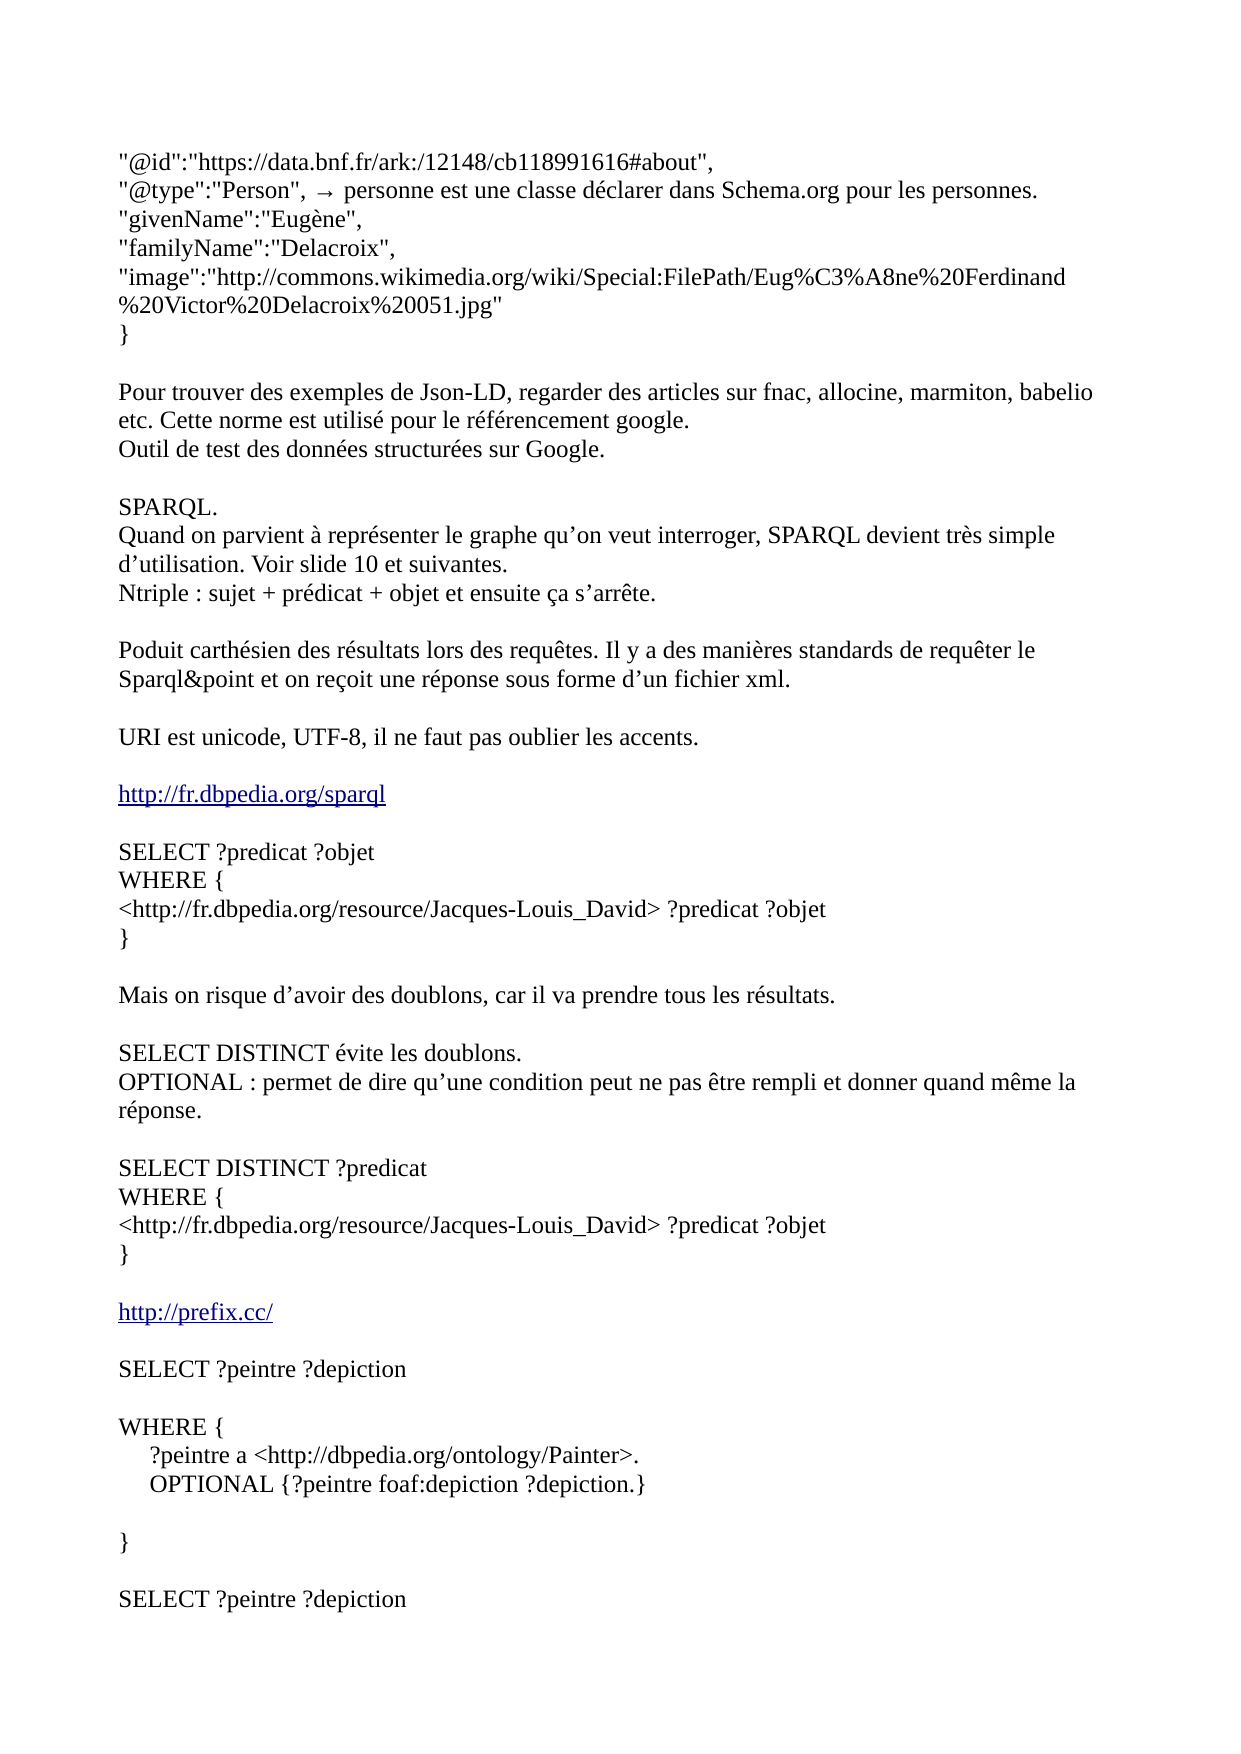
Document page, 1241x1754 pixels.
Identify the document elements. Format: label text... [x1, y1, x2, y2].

text SELECT ?peintre ?depiction [118, 1584, 1122, 1613]
text "familyName":"Delacroix", [118, 233, 1122, 262]
text OPTIONAL : permet de dire qu’une condition peut ne pas être rempli et donner quand même la réponse. [118, 1067, 1122, 1124]
text Outil de test des données structurées sur Google. [118, 434, 1122, 463]
text SELECT ?predicat ?objet [118, 837, 1122, 866]
text Quand on parvient à représenter le graphe qu’on veut interroger, SPARQL devient très simple d’utilisation. Voir slide 10 et suivantes. [118, 521, 1122, 578]
text SPARQL. [118, 492, 1122, 521]
text "givenName":"Eugène", [118, 204, 1122, 233]
text SELECT DISTINCT évite les doublons. [118, 1038, 1122, 1067]
text Poduit carthésien des résultats lors des requêtes. Il y a des manières standards de requêter le Sparql&point et on reçoit une réponse sous forme d’un fichier xml. [118, 636, 1122, 693]
text } [118, 319, 1122, 348]
text } [118, 1239, 1122, 1268]
text ?peintre a <http://dbpedia.org/ontology/Painter>. [118, 1441, 1122, 1469]
text WHERE { [118, 1412, 1122, 1441]
text <http://fr.dbpedia.org/resource/Jacques-Louis_David> ?predicat ?objet [118, 894, 1122, 923]
text "@id":"https://data.bnf.fr/ark:/12148/cb118991616#about", [118, 147, 1122, 176]
text <http://fr.dbpedia.org/resource/Jacques-Louis_David> ?predicat ?objet [118, 1211, 1122, 1239]
text URI est unicode, UTF-8, il ne faut pas oublier les accents. [118, 722, 1122, 751]
text WHERE { [118, 1182, 1122, 1211]
text "image":"http://commons.wikimedia.org/wiki/Special:FilePath/Eug%C3%A8ne%20Ferdinand%20Victor%20Delacroix%20051.jpg" [118, 262, 1122, 319]
text http://fr.dbpedia.org/sparql [118, 779, 1122, 808]
text } [118, 1527, 1122, 1556]
text SELECT ?peintre ?depiction [118, 1354, 1122, 1383]
text Ntriple : sujet + prédicat + objet et ensuite ça s’arrête. [118, 578, 1122, 607]
text Pour trouver des exemples de Json-LD, regarder des articles sur fnac, allocine, marmiton, babelio etc. Cette norme est utilisé pour le référencement google. [118, 377, 1122, 434]
text OPTIONAL {?peintre foaf:depiction ?depiction.} [118, 1469, 1122, 1498]
text } [118, 923, 1122, 952]
text http://prefix.cc/ [118, 1297, 1122, 1326]
text "@type":"Person", → personne est une classe déclarer dans Schema.org pour les personnes. [118, 176, 1122, 204]
text Mais on risque d’avoir des doublons, car il va prendre tous les résultats. [118, 981, 1122, 1009]
text WHERE { [118, 866, 1122, 894]
text SELECT DISTINCT ?predicat [118, 1153, 1122, 1182]
